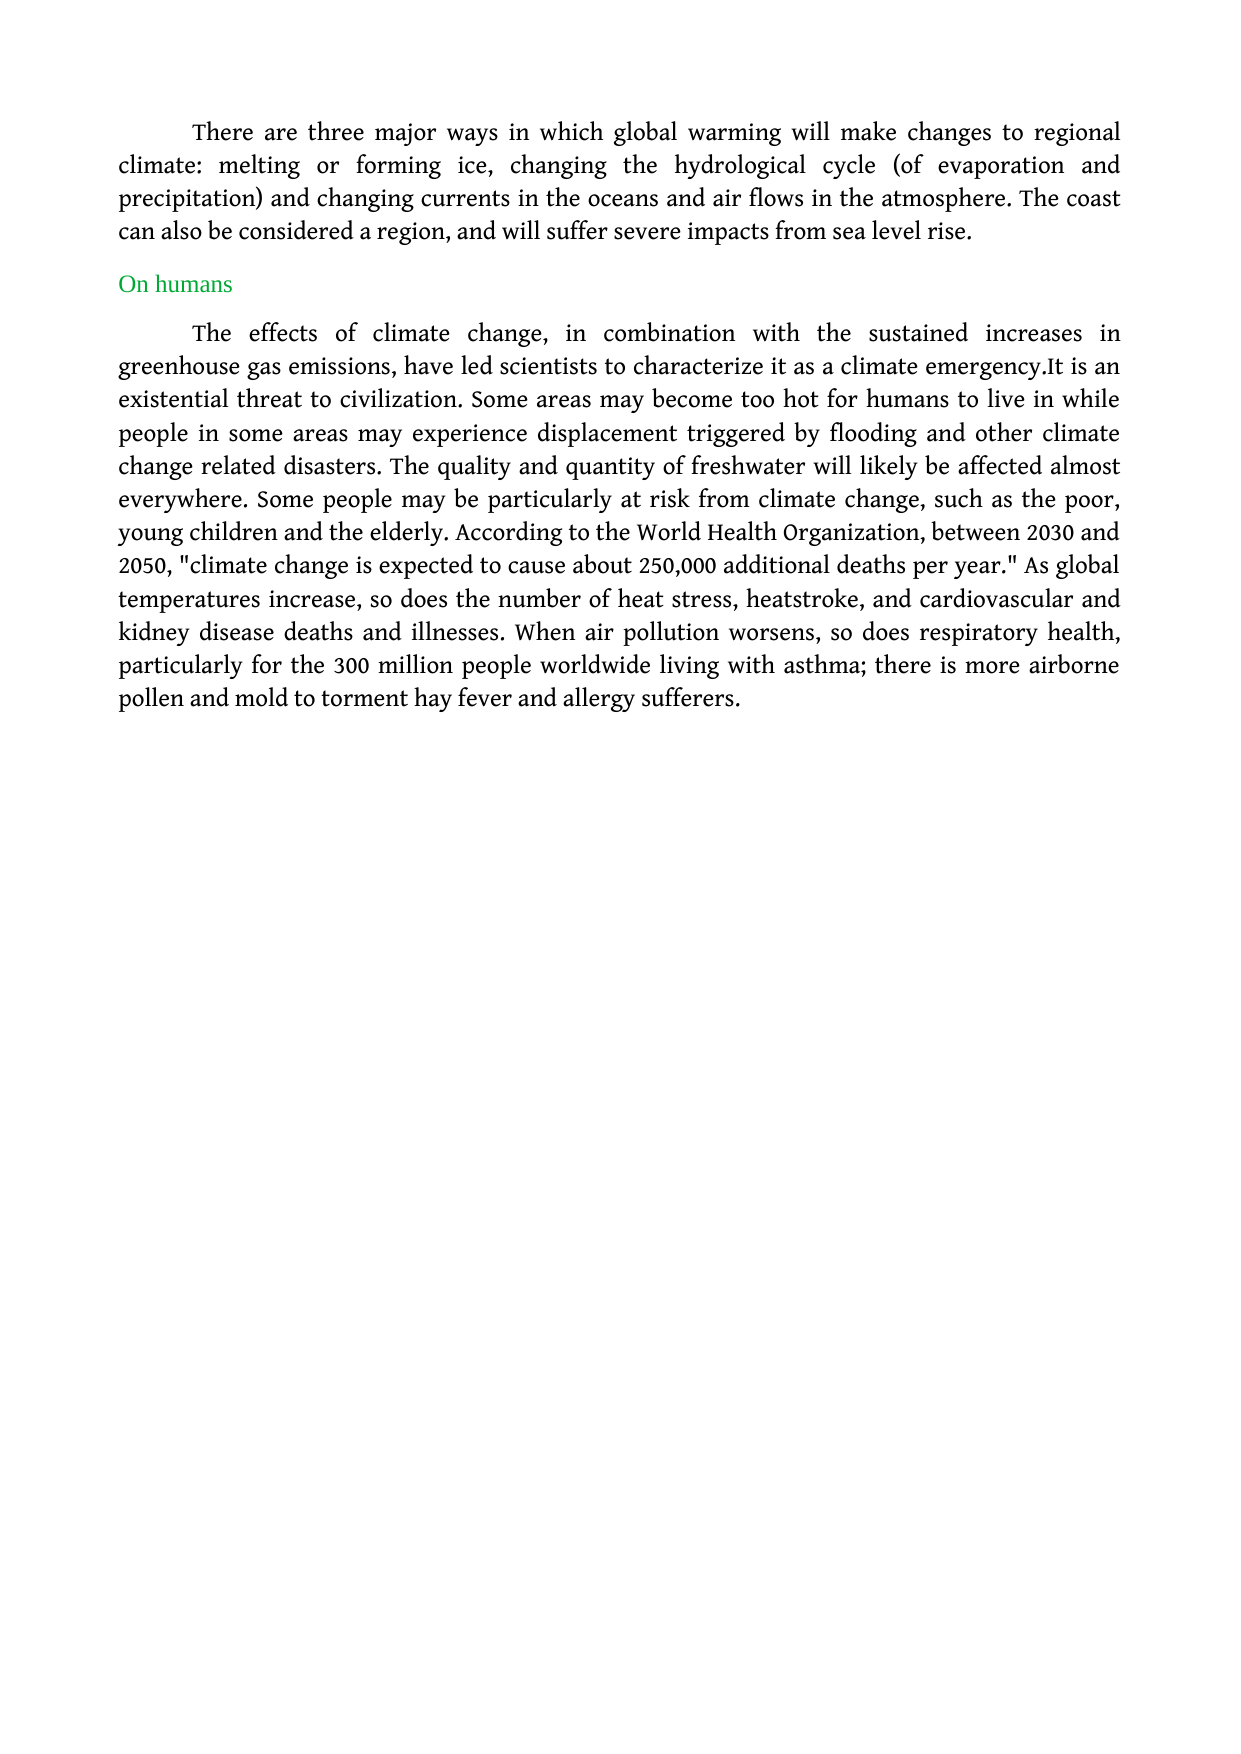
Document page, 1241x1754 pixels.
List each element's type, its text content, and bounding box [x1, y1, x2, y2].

text There are three major ways in which global warming will make changes to regional climate: melting or forming ice, changing the hydrological cycle (of evaporation and precipitation) and changing currents in the oceans and air flows in the atmosphere. The coast can also be considered a region, and will suffer severe impacts from sea level rise. [118, 118, 1122, 247]
text On humans [118, 269, 1122, 297]
text The effects of climate change, in combination with the sustained increases in greenhouse gas emissions, have led scientists to characterize it as a climate emergency.It is an existential threat to civilization. Some areas may become too hot for humans to live in while people in some areas may experience displacement triggered by flooding and other climate change related disasters. The quality and quantity of freshwater will likely be affected almost everywhere. Some people may be particularly at risk from climate change, such as the poor, young children and the elderly. According to the World Health Organization, between 2030 and 2050, "climate change is expected to cause about 250,000 additional deaths per year." As global temperatures increase, so does the number of heat stress, heatstroke, and cardiovascular and kidney disease deaths and illnesses. When air pollution worsens, so does respiratory health, particularly for the 300 million people worldwide living with asthma; there is more airborne pollen and mold to torment hay fever and allergy sufferers. [118, 319, 1122, 714]
